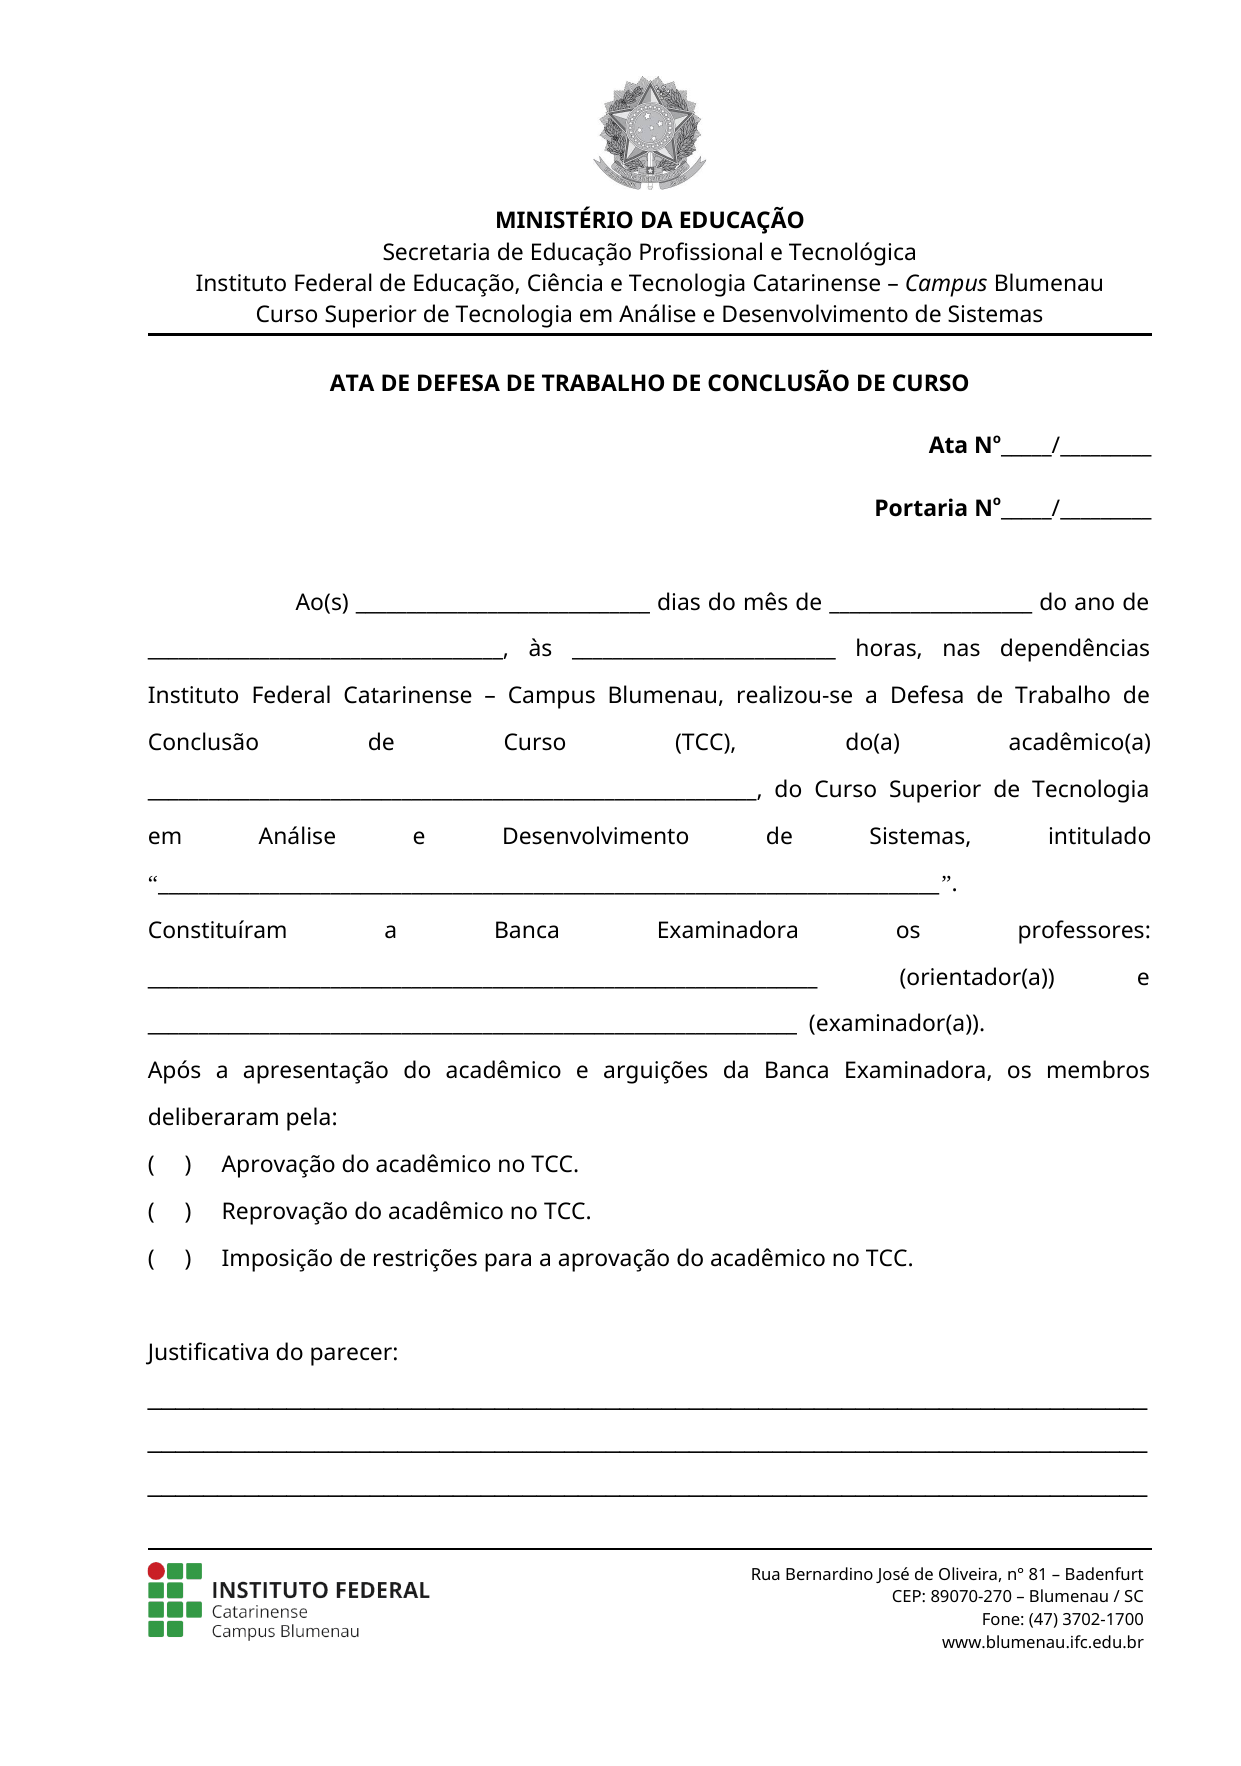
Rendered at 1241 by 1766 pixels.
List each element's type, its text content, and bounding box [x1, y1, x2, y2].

text ( ) Imposição de restrições para a aprovação do acadêmico no TCC. [148, 1242, 1152, 1273]
text Ao(s) _____________________________ dias do mês de ____________________ do ano de ___________________________________, às __________________________ horas, nas dependências Instituto Federal Catarinense – Campus Blumenau, realizou-se a Defesa de Trabalho de Conclusão de Curso (TCC), do(a) acadêmico(a) ____________________________________________________________, do Curso Superior de Tecnologia em Análise e Desenvolvimento de Sistemas, intitulado “_____________________________________________________________________________”. [148, 586, 1152, 898]
text Após a apresentação do acadêmico e arguições da Banca Examinadora, os membros deliberaram pela: [148, 1054, 1152, 1132]
text Ata No_____/_________ [148, 429, 1152, 461]
text Constituíram a Banca Examinadora os professores: __________________________________________________________________ (orientador(a)) e ________________________________________________________________ (examinador(a)). [148, 914, 1152, 1039]
text Portaria No_____/_________ [148, 492, 1152, 523]
picture [147, 1562, 430, 1641]
text ( ) Aprovação do acadêmico no TCC. [148, 1148, 1152, 1179]
text ________________________________________________________________________ [148, 1382, 1152, 1411]
picture [593, 76, 707, 190]
text ________________________________________________________________________ [148, 1469, 1152, 1497]
text ATA DE DEFESA DE TRABALHO DE CONCLUSÃO DE CURSO [148, 367, 1152, 398]
text Justificativa do parecer: [148, 1336, 1152, 1367]
text ________________________________________________________________________ [148, 1426, 1152, 1454]
text ( ) Reprovação do acadêmico no TCC. [148, 1195, 1152, 1226]
